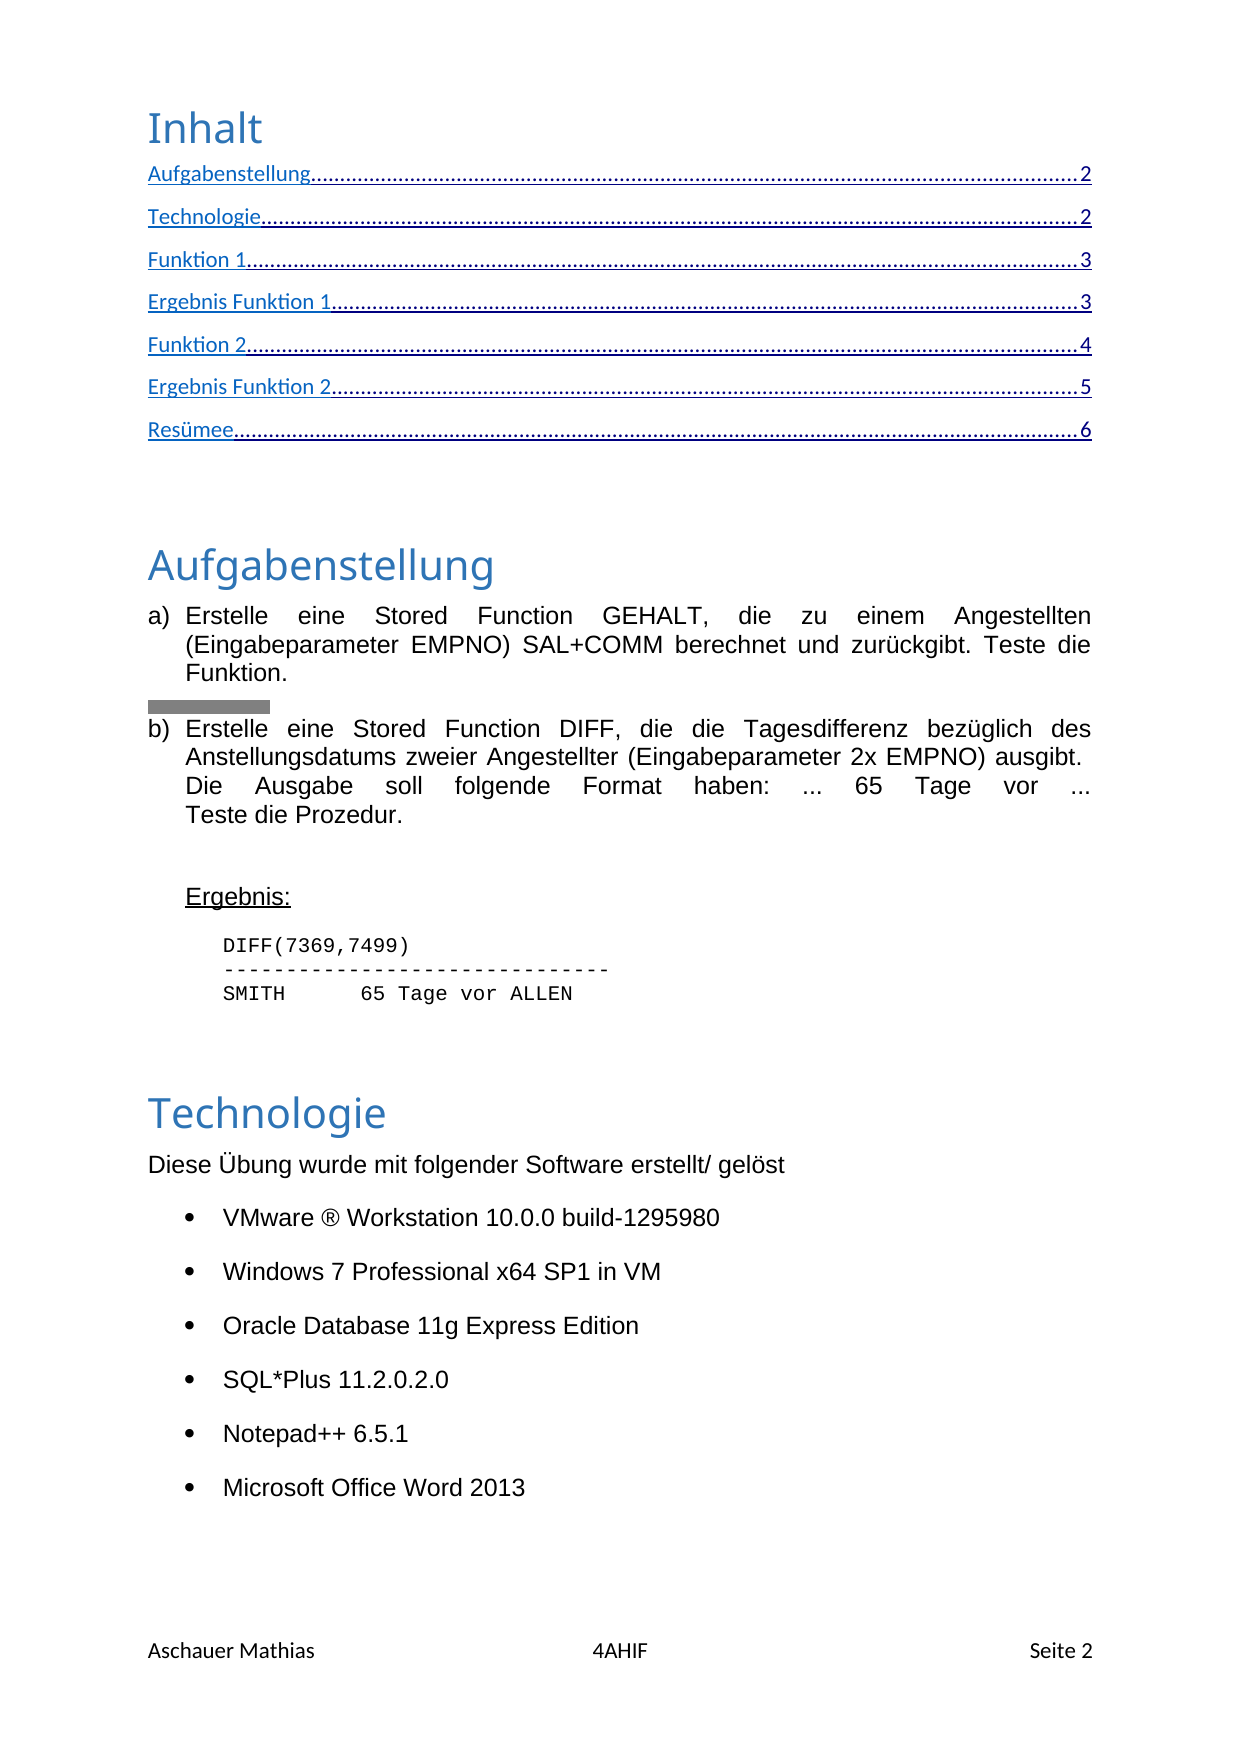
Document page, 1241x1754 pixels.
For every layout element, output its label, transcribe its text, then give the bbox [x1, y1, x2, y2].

list SQL*Plus 11.2.0.2.0 [185, 1365, 1093, 1394]
text Funktion 1 3 [148, 245, 1093, 273]
text Ergebnis Funktion 2 5 [148, 372, 1093, 401]
text Funktion 2 4 [148, 330, 1093, 358]
text Aufgabenstellung 2 [148, 159, 1093, 187]
subtitle Aufgabenstellung [148, 536, 1093, 592]
text Ergebnis: [185, 882, 1093, 910]
text Resümee 6 [148, 415, 1093, 443]
text DIFF(7369,7499) [223, 935, 1093, 959]
text Technologie 2 [148, 202, 1093, 230]
list Notepad++ 6.5.1 [185, 1419, 1093, 1448]
list Windows 7 Professional x64 SP1 in VM [185, 1257, 1093, 1286]
text Ergebnis Funktion 1 3 [148, 287, 1093, 315]
list VMware ® Workstation 10.0.0 build-1295980 [185, 1203, 1093, 1232]
list Oracle Database 11g Express Edition [185, 1311, 1093, 1340]
text Inhalt [148, 99, 1093, 156]
subtitle Technologie [148, 1084, 1093, 1141]
list Erstelle eine Stored Function DIFF, die die Tagesdifferenz bezüglich des Anstellungsdatums zweier Angestellter (Eingabeparameter 2x EMPNO) ausgibt. Die Ausgabe soll folgende Format haben: ... 65 Tage vor ... Teste die Prozedur. [148, 713, 1093, 828]
text Diese Übung wurde mit folgender Software erstellt/ gelöst [148, 1149, 1093, 1178]
text SMITH 65 Tage vor ALLEN [223, 983, 1093, 1006]
list Microsoft Office Word 2013 [185, 1473, 1093, 1502]
text ------------------------------- [223, 959, 1093, 983]
list Erstelle eine Stored Function GEHALT, die zu einem Angestellten (Eingabeparameter EMPNO) SAL+COMM berechnet und zurückgibt. Teste die Funktion. [148, 601, 1093, 687]
